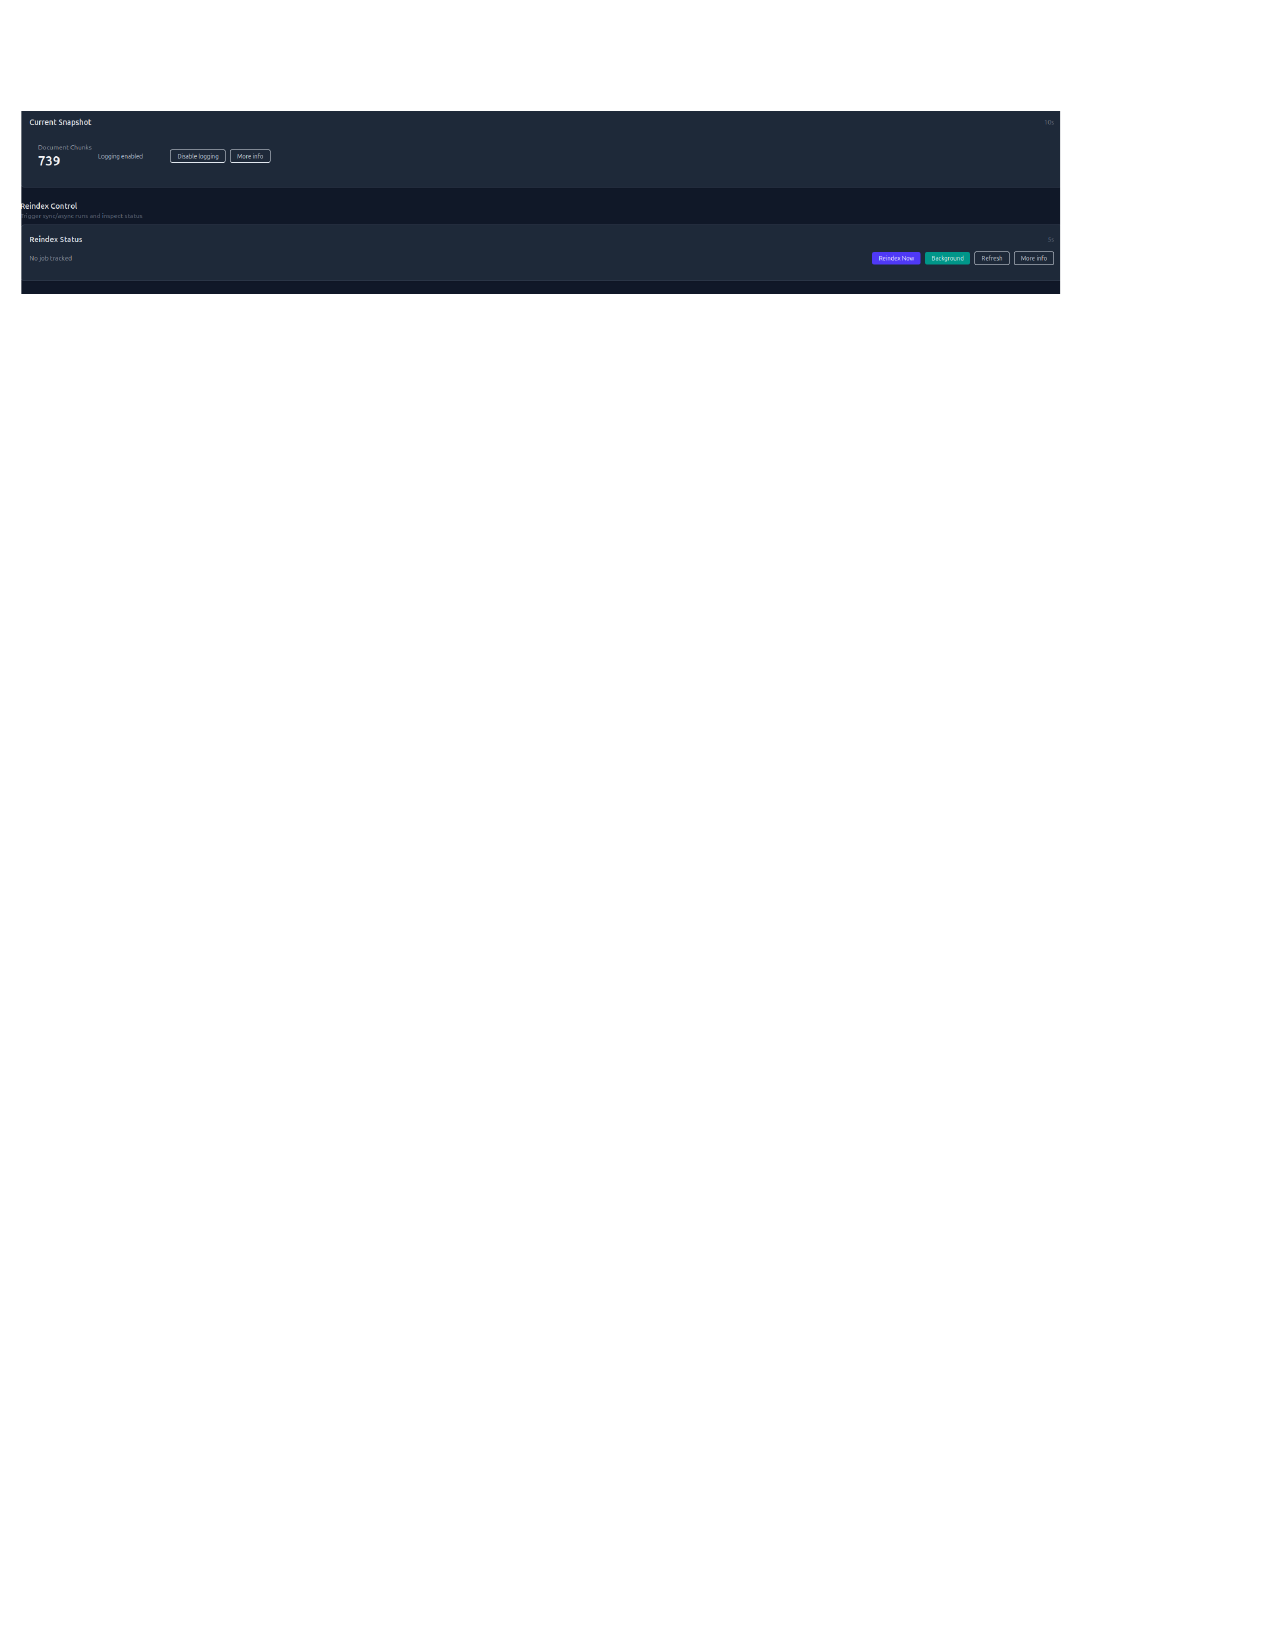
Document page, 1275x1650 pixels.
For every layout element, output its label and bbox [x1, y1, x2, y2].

picture [21, 111, 1060, 294]
